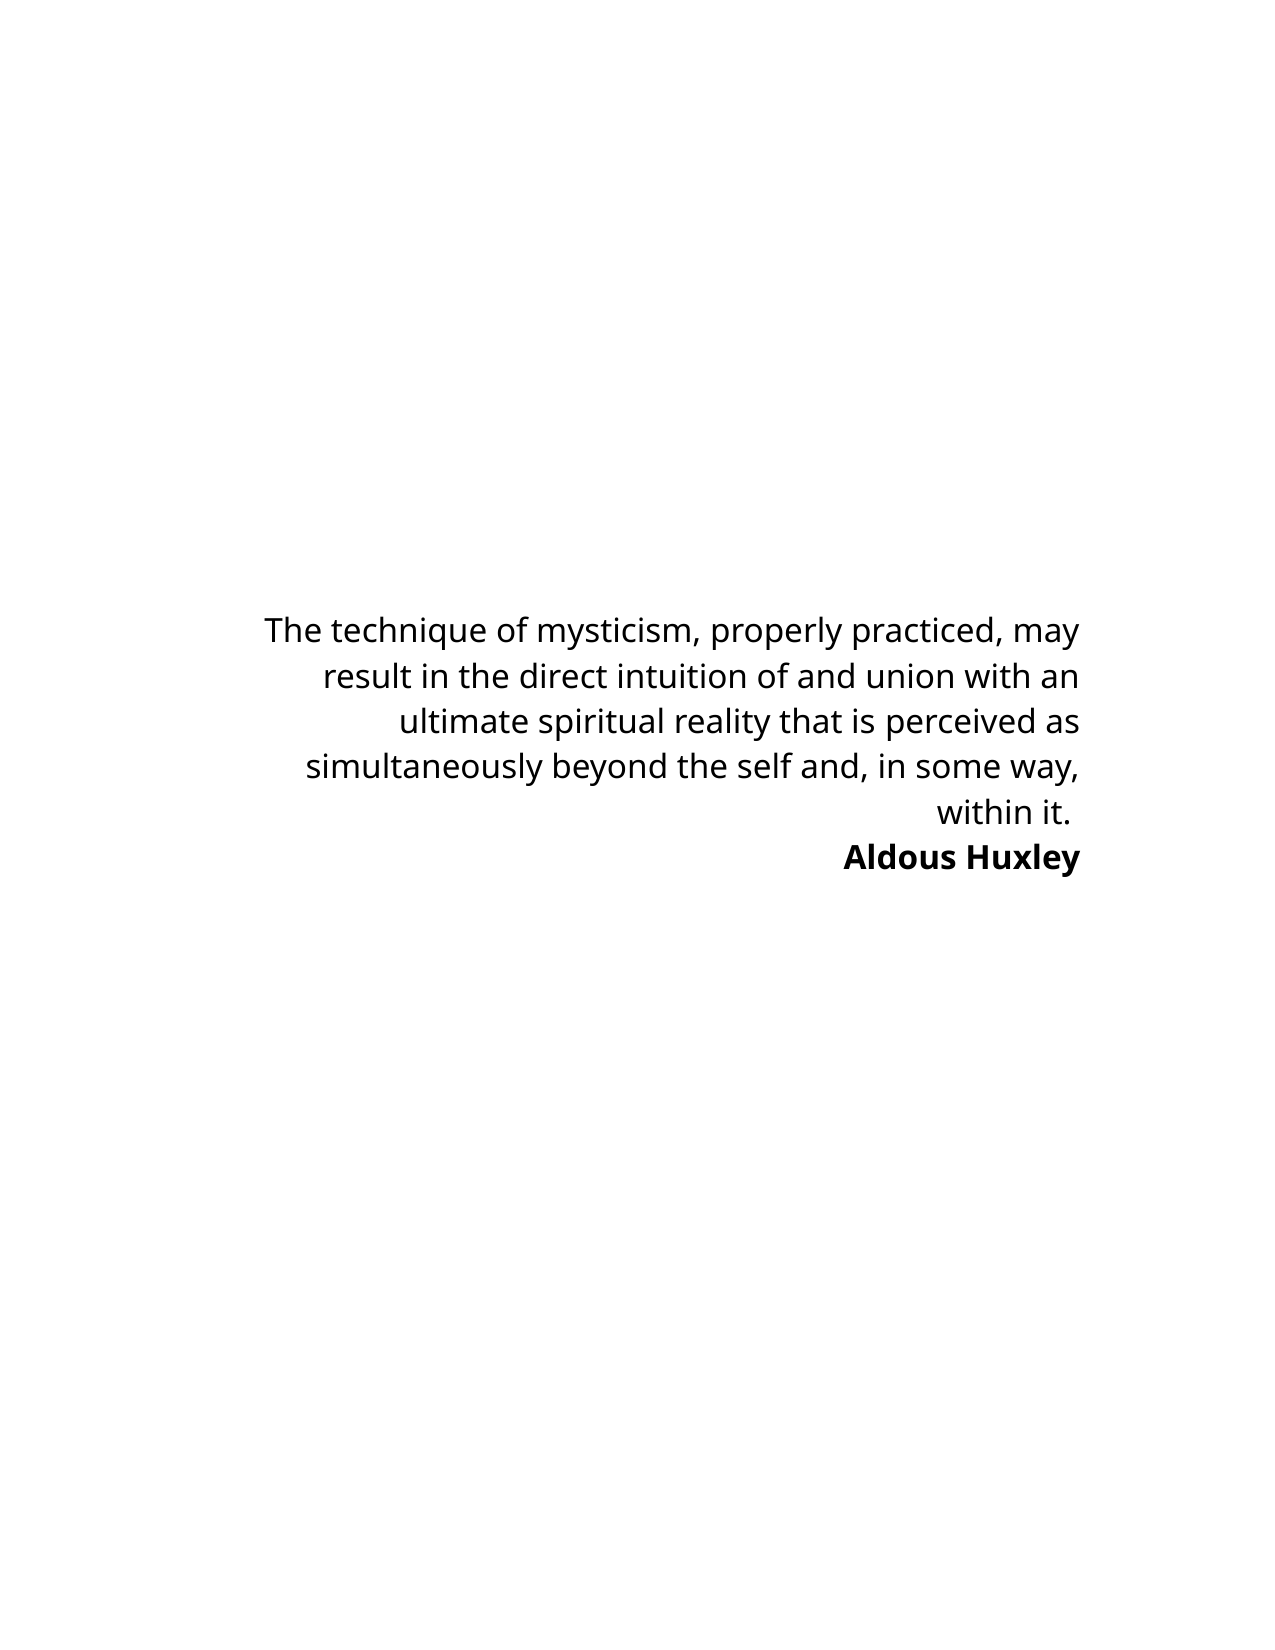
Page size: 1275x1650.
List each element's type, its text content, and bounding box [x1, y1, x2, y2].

text The technique of mysticism, properly practiced, may result in the direct intuition of and union with an ultimate spiritual reality that is perceived as simultaneously beyond the self and, in some way, within it. Aldous Huxley [217, 607, 1080, 879]
